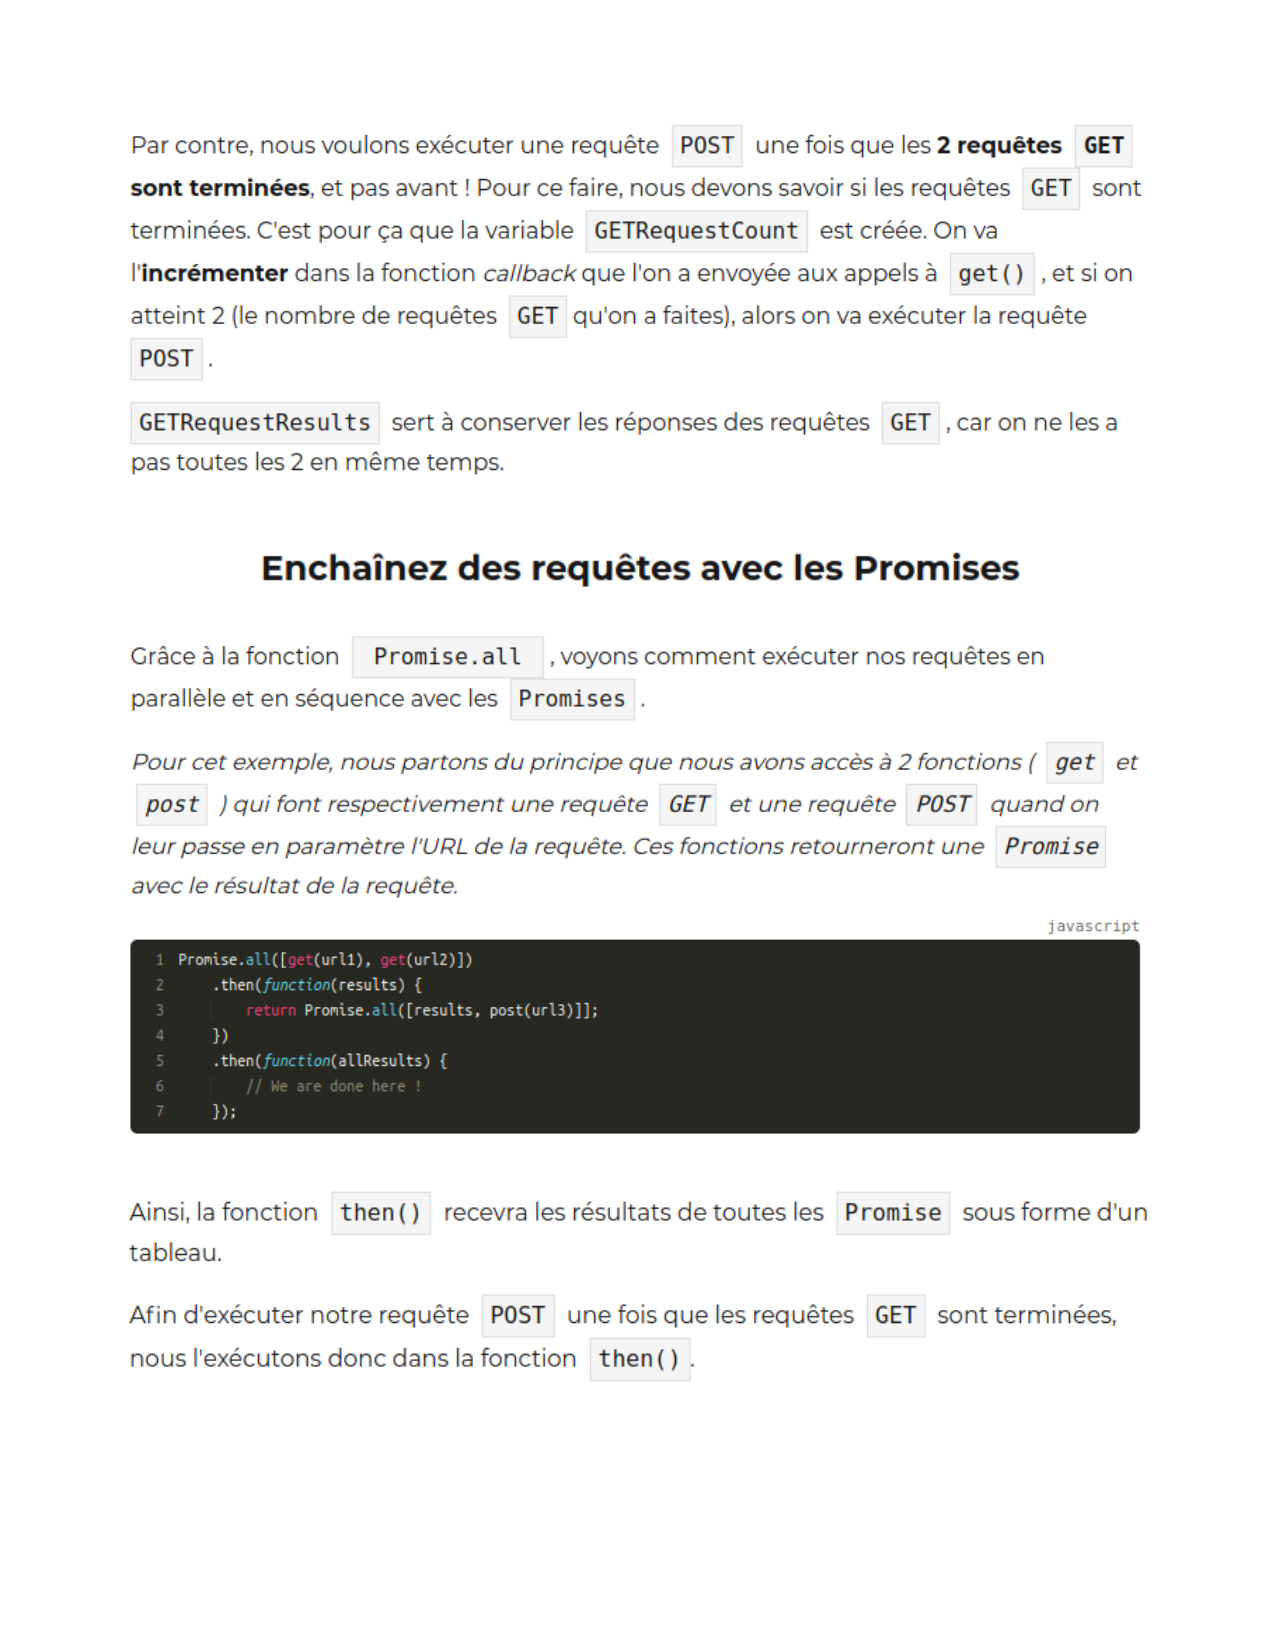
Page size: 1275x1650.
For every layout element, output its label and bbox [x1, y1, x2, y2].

picture [118, 1173, 1157, 1390]
picture [250, 542, 1025, 590]
picture [118, 628, 1157, 1145]
picture [118, 118, 1157, 485]
